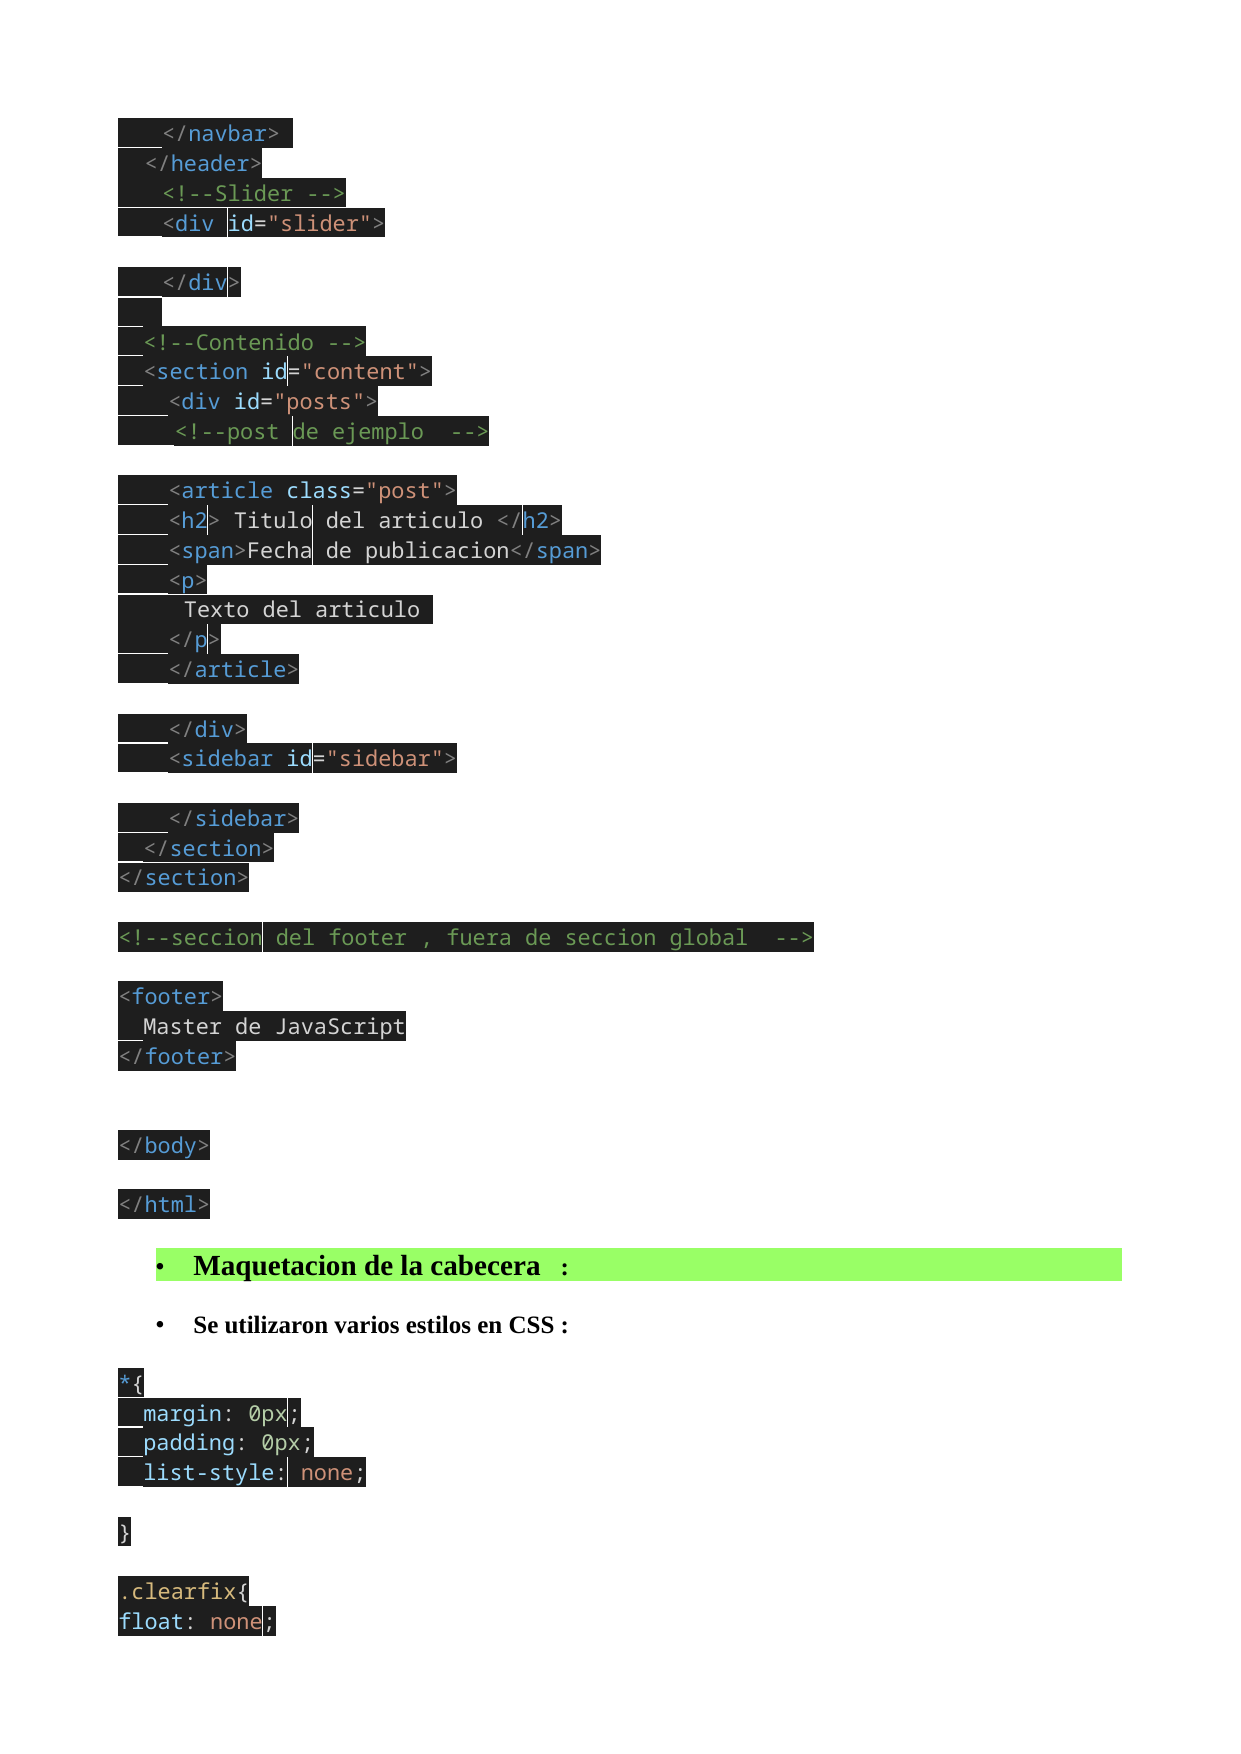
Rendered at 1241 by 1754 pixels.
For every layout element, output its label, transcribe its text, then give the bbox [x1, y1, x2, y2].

text </body> [118, 1130, 1122, 1160]
text </header> [118, 148, 1122, 178]
text </footer> [118, 1041, 1122, 1071]
text <h2> Titulo del articulo </h2> [118, 505, 1122, 535]
text <span>Fecha de publicacion</span> [118, 535, 1122, 565]
text .clearfix{ [118, 1576, 1122, 1606]
text <footer> [118, 981, 1122, 1011]
text *{ [118, 1368, 1122, 1397]
text <p> [118, 565, 1122, 594]
text </sidebar> [118, 803, 1122, 833]
text <sidebar id="sidebar"> [118, 743, 1122, 773]
text </html> [118, 1189, 1122, 1219]
text <!--post de ejemplo --> [118, 416, 1122, 446]
text float: none; [118, 1606, 1122, 1636]
text <!--Contenido --> [118, 326, 1122, 356]
text <!--Slider --> [118, 178, 1122, 207]
text padding: 0px; [118, 1427, 1122, 1457]
text </navbar> [118, 118, 1122, 148]
text </article> [118, 654, 1122, 684]
text <div id="slider"> [118, 207, 1122, 237]
text <!--seccion del footer , fuera de seccion global --> [118, 922, 1122, 952]
text <section id="content"> [118, 356, 1122, 386]
text </div> [118, 713, 1122, 743]
text </div> [118, 267, 1122, 297]
text <article class="post"> [118, 475, 1122, 505]
text list-style: none; [118, 1457, 1122, 1487]
text </section> [118, 833, 1122, 862]
text </section> [118, 862, 1122, 892]
text } [118, 1517, 1122, 1546]
list Maquetacion de la cabecera : [156, 1248, 1122, 1281]
text Texto del articulo [118, 594, 1122, 624]
text </p> [118, 624, 1122, 654]
text margin: 0px; [118, 1397, 1122, 1427]
list Se utilizaron varios estilos en CSS : [156, 1310, 1122, 1339]
text <div id="posts"> [118, 386, 1122, 416]
text Master de JavaScript [118, 1011, 1122, 1041]
